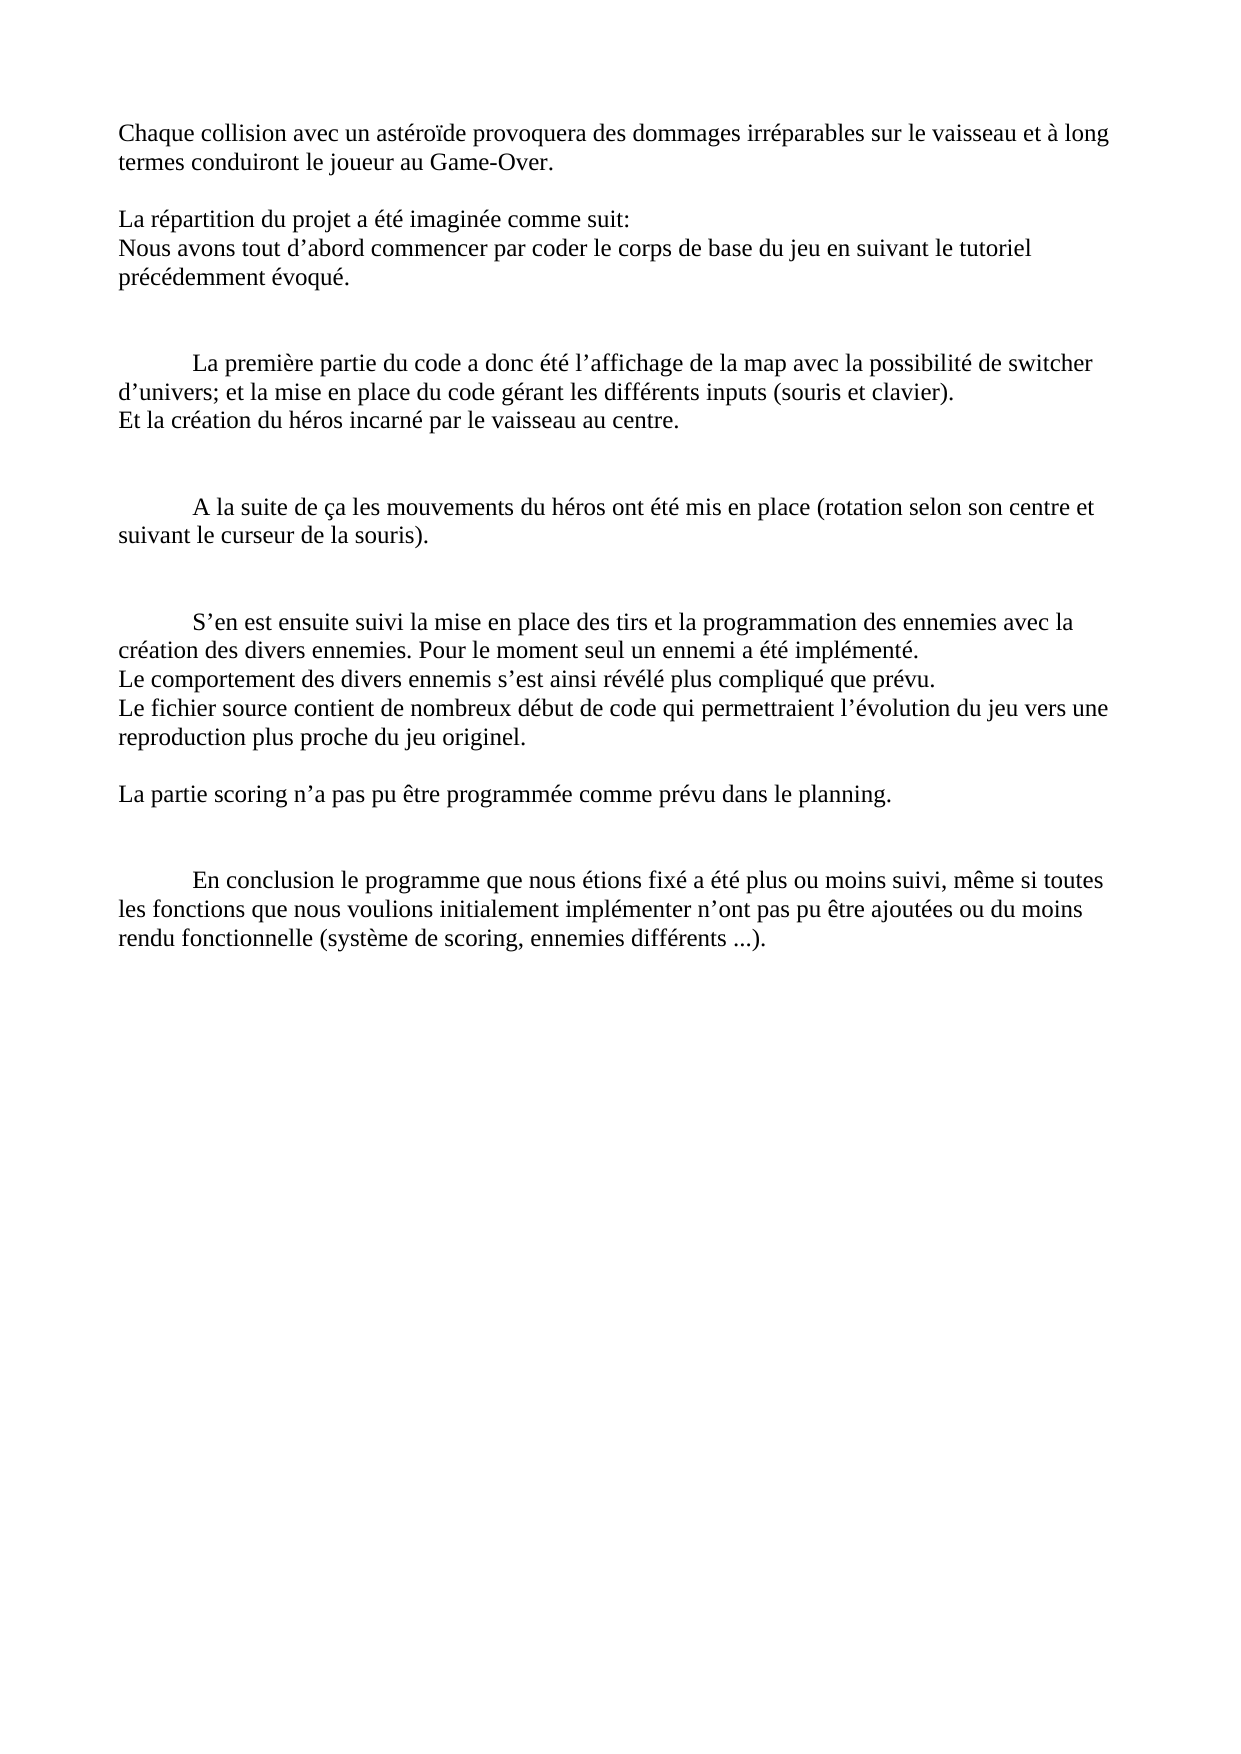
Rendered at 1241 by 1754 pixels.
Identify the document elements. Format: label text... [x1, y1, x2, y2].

text La répartition du projet a été imaginée comme suit: [118, 204, 1122, 233]
text La partie scoring n’a pas pu être programmée comme prévu dans le planning. [118, 779, 1122, 808]
text A la suite de ça les mouvements du héros ont été mis en place (rotation selon son centre et suivant le curseur de la souris). [118, 492, 1122, 549]
text S’en est ensuite suivi la mise en place des tirs et la programmation des ennemies avec la création des divers ennemies. Pour le moment seul un ennemi a été implémenté. [118, 607, 1122, 664]
text Et la création du héros incarné par le vaisseau au centre. [118, 406, 1122, 434]
text La première partie du code a donc été l’affichage de la map avec la possibilité de switcher d’univers; et la mise en place du code gérant les différents inputs (souris et clavier). [118, 348, 1122, 406]
text Nous avons tout d’abord commencer par coder le corps de base du jeu en suivant le tutoriel précédemment évoqué. [118, 233, 1122, 291]
text Le comportement des divers ennemis s’est ainsi révélé plus compliqué que prévu. [118, 664, 1122, 693]
text En conclusion le programme que nous étions fixé a été plus ou moins suivi, même si toutes les fonctions que nous voulions initialement implémenter n’ont pas pu être ajoutées ou du moins rendu fonctionnelle (système de scoring, ennemies différents ...). [118, 866, 1122, 952]
text Chaque collision avec un astéroïde provoquera des dommages irréparables sur le vaisseau et à long termes conduiront le joueur au Game-Over. [118, 118, 1122, 176]
text Le fichier source contient de nombreux début de code qui permettraient l’évolution du jeu vers une reproduction plus proche du jeu originel. [118, 693, 1122, 751]
